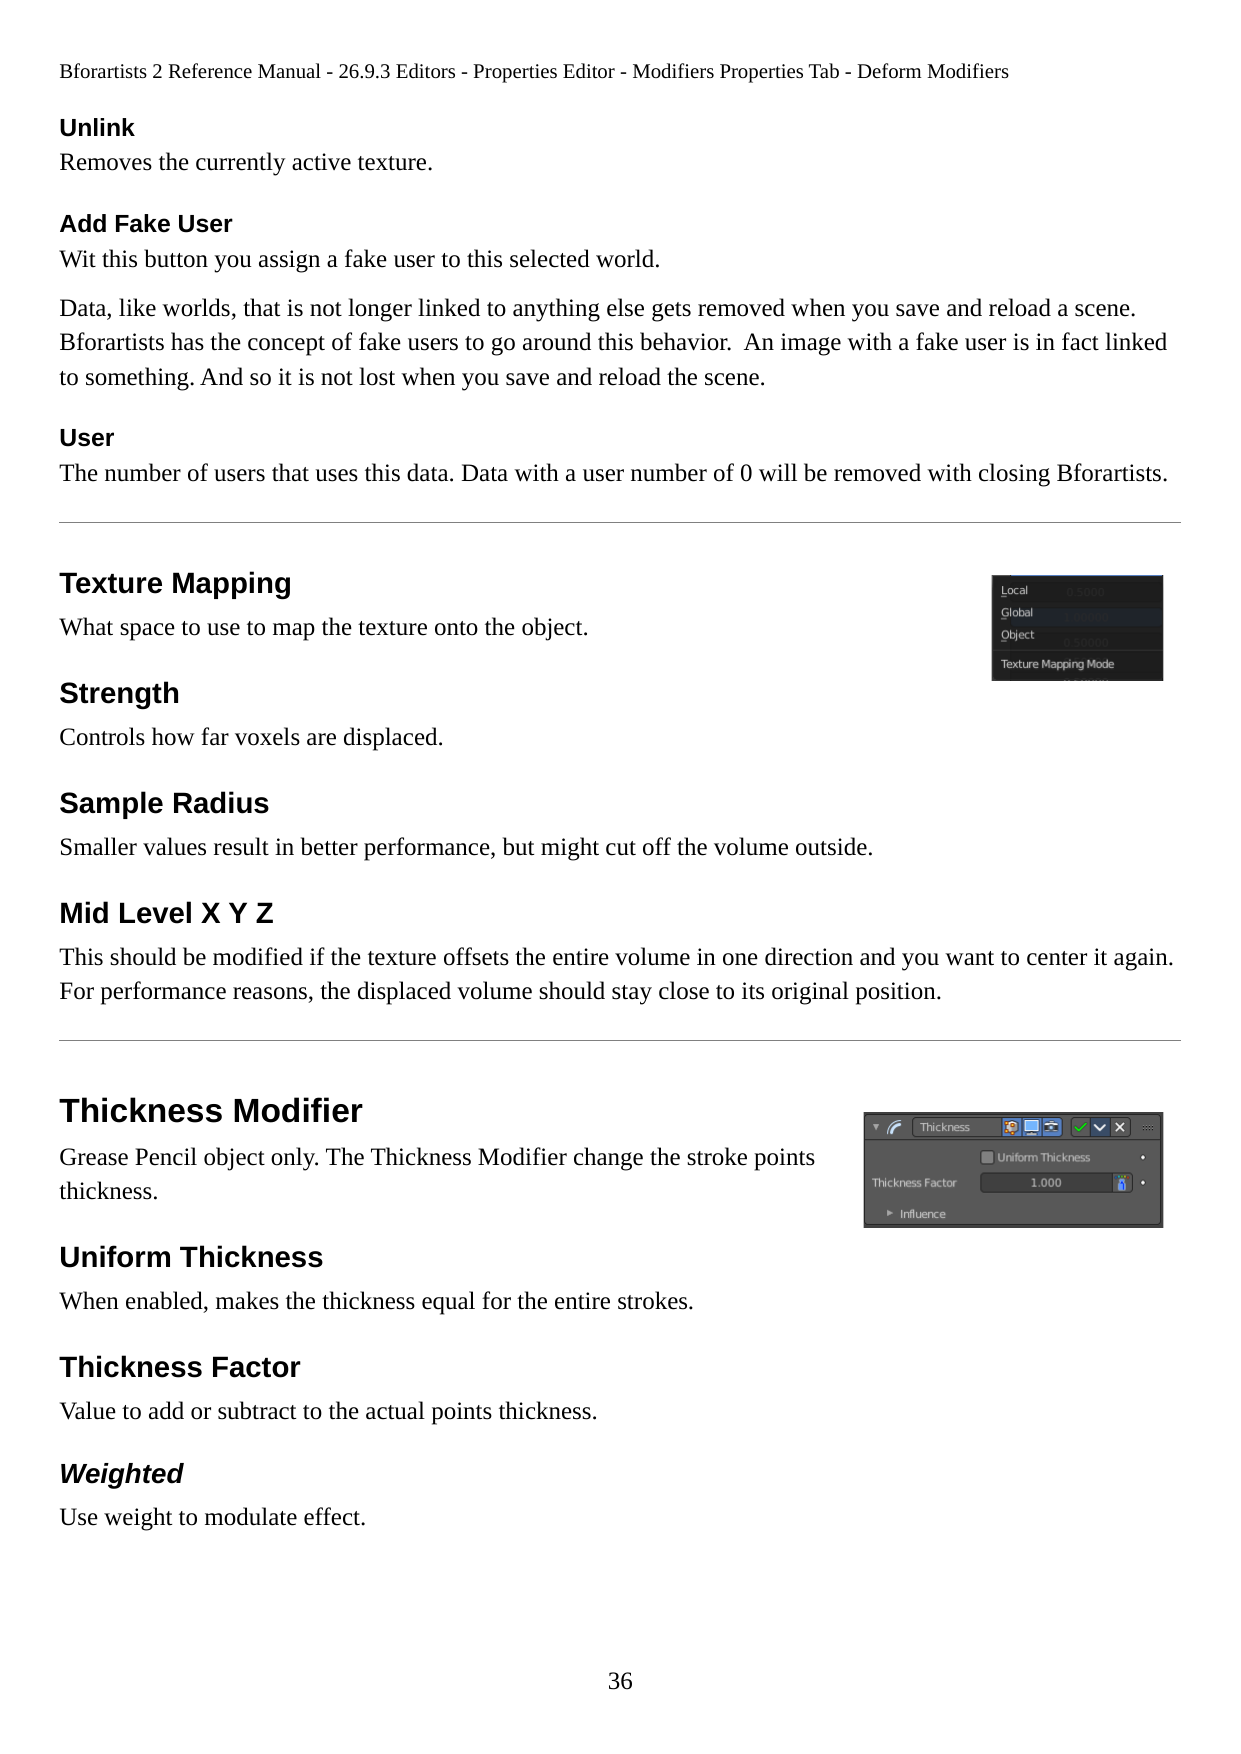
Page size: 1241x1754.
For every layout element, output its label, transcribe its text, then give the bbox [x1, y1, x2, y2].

subtitle Texture Mapping [59, 566, 1181, 600]
subtitle Add Fake User [59, 209, 1181, 237]
text Smaller values result in better performance, but might cut off the volume outside. [59, 832, 1181, 861]
subtitle User [59, 423, 1181, 452]
subtitle Uniform Thickness [59, 1240, 1181, 1273]
text Value to add or subtract to the actual points thickness. [59, 1396, 1181, 1424]
text Use weight to modulate effect. [59, 1502, 1181, 1531]
picture [863, 1112, 1164, 1228]
text Wit this button you assign a fake user to this selected world. [59, 244, 1181, 272]
subtitle Strength [59, 676, 1181, 709]
text What space to use to map the texture onto the object. [59, 612, 991, 641]
subtitle Sample Radius [59, 786, 1181, 819]
subtitle Unlink [59, 113, 1181, 141]
text Data, like worlds, that is not longer linked to anything else gets removed when you save and reload a scene. Bforartists has the concept of fake users to go around this behavior. An image with a fake user is in fact linked to something. And so it is not lost when you save and reload the scene. [59, 293, 1181, 391]
text Grease Pencil object only. The Thickness Modifier change the stroke points thickness. [59, 1142, 863, 1205]
text This should be modified if the texture offsets the entire volume in one direction and you want to center it again. For performance reasons, the displaced volume should stay close to its original position. [59, 942, 1181, 1005]
text Removes the currently active texture. [59, 147, 1181, 176]
text The number of users that uses this data. Data with a user number of 0 will be removed with closing Bforartists. [59, 458, 1181, 487]
subtitle Weighted [59, 1457, 1181, 1489]
picture [991, 575, 1164, 681]
text When enabled, makes the thickness equal for the entire strokes. [59, 1286, 1181, 1315]
subtitle Thickness Factor [59, 1349, 1181, 1383]
subtitle Mid Level X Y Z [59, 896, 1181, 929]
text Controls how far voxels are displaced. [59, 722, 1181, 751]
subtitle Thickness Modifier [59, 1090, 1181, 1129]
